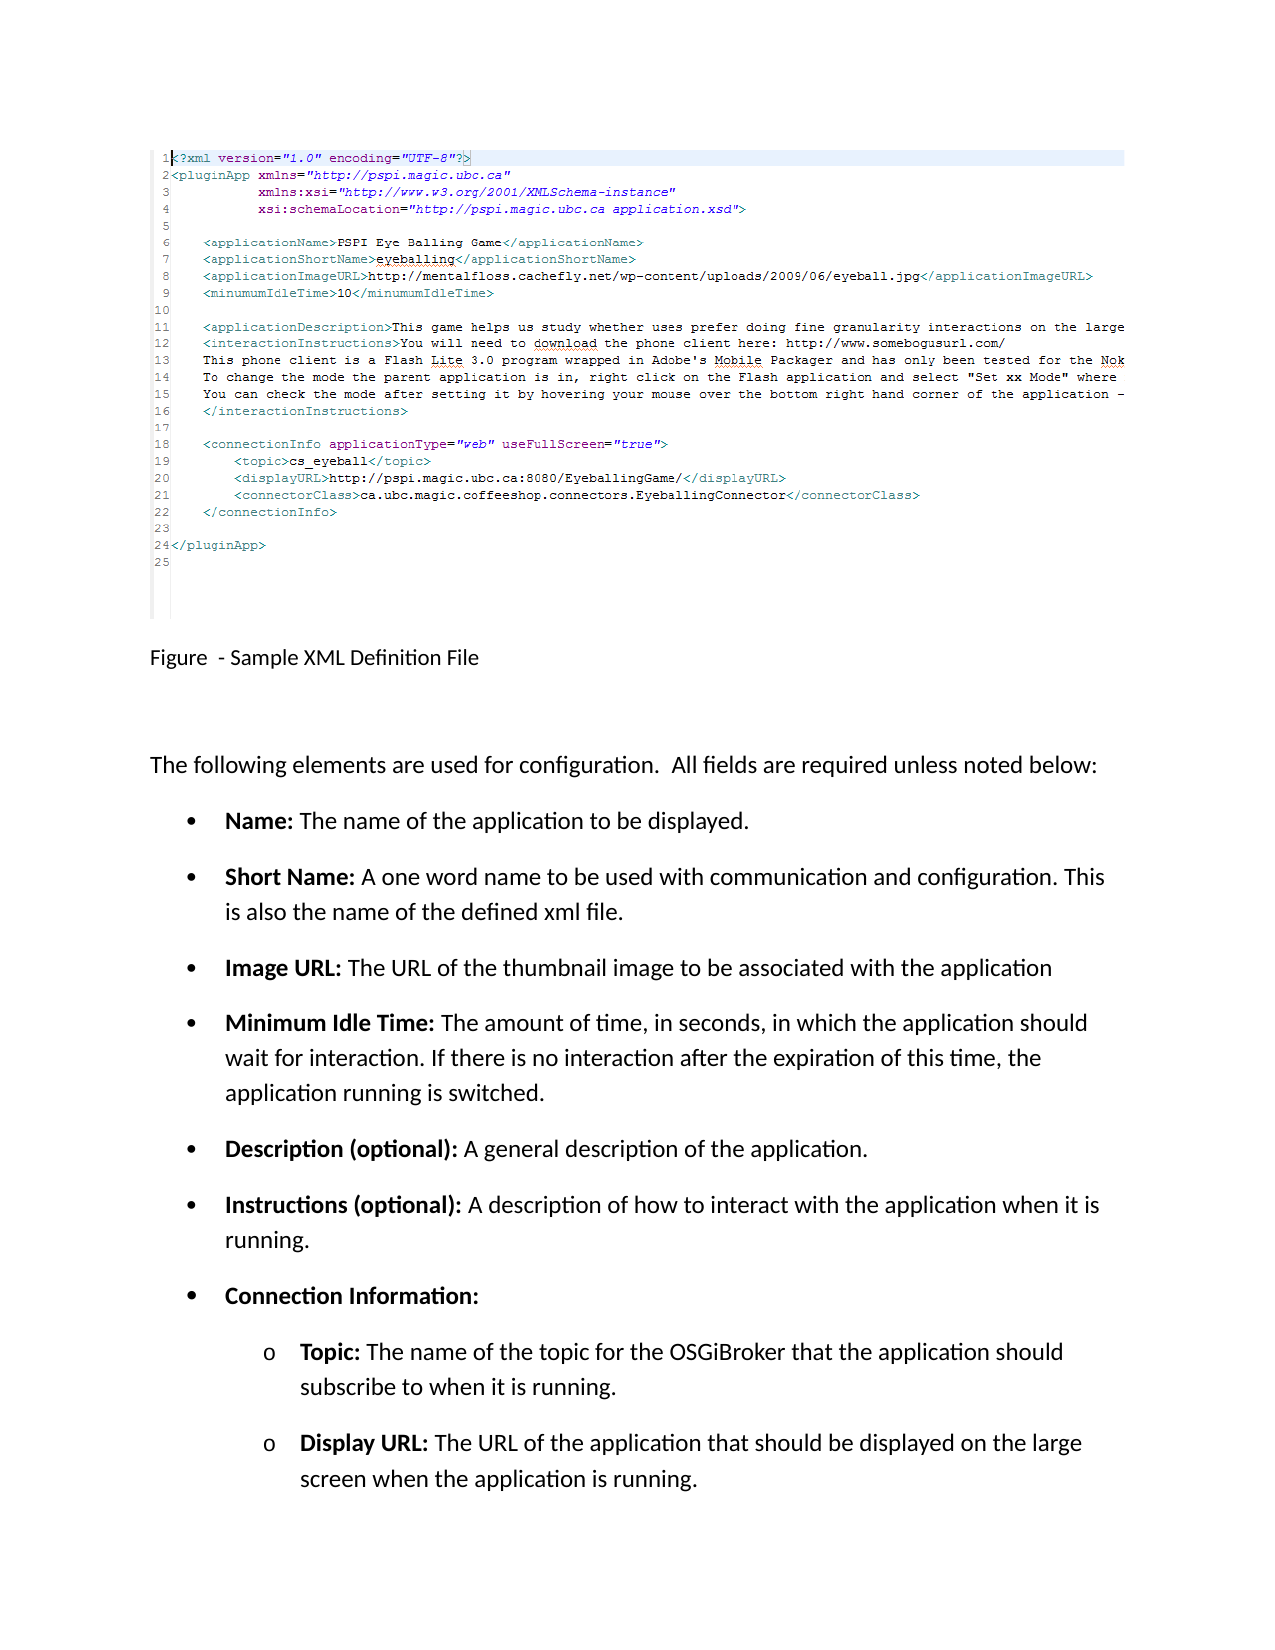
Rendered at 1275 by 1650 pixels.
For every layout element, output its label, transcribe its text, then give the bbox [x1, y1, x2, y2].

list Display URL: The URL of the application that should be displayed on the large screen when the application is running. [262, 1427, 1125, 1493]
list Short Name: A one word name to be used with communication and configuration. This is also the name of the defined xml file. [187, 861, 1125, 926]
list Topic: The name of the topic for the OSGiBroker that the application should subscribe to when it is running. [262, 1336, 1125, 1402]
list Image URL: The URL of the thumbnail image to be associated with the application [187, 952, 1125, 982]
list Name: The name of the application to be displayed. [187, 805, 1125, 836]
picture [150, 150, 1125, 619]
list Description (optional): A general description of the application. [187, 1133, 1125, 1164]
text The following elements are used for configuration. All fields are required unless noted below: [150, 749, 1125, 780]
text Figure - Sample XML Definition File [150, 643, 1125, 671]
list Instructions (optional): A description of how to interact with the application when it is running. [187, 1189, 1125, 1255]
list Connection Information: [187, 1280, 1125, 1311]
list Minimum Idle Time: The amount of time, in seconds, in which the application should wait for interaction. If there is no interaction after the expiration of this time, the application running is switched. [187, 1008, 1125, 1108]
